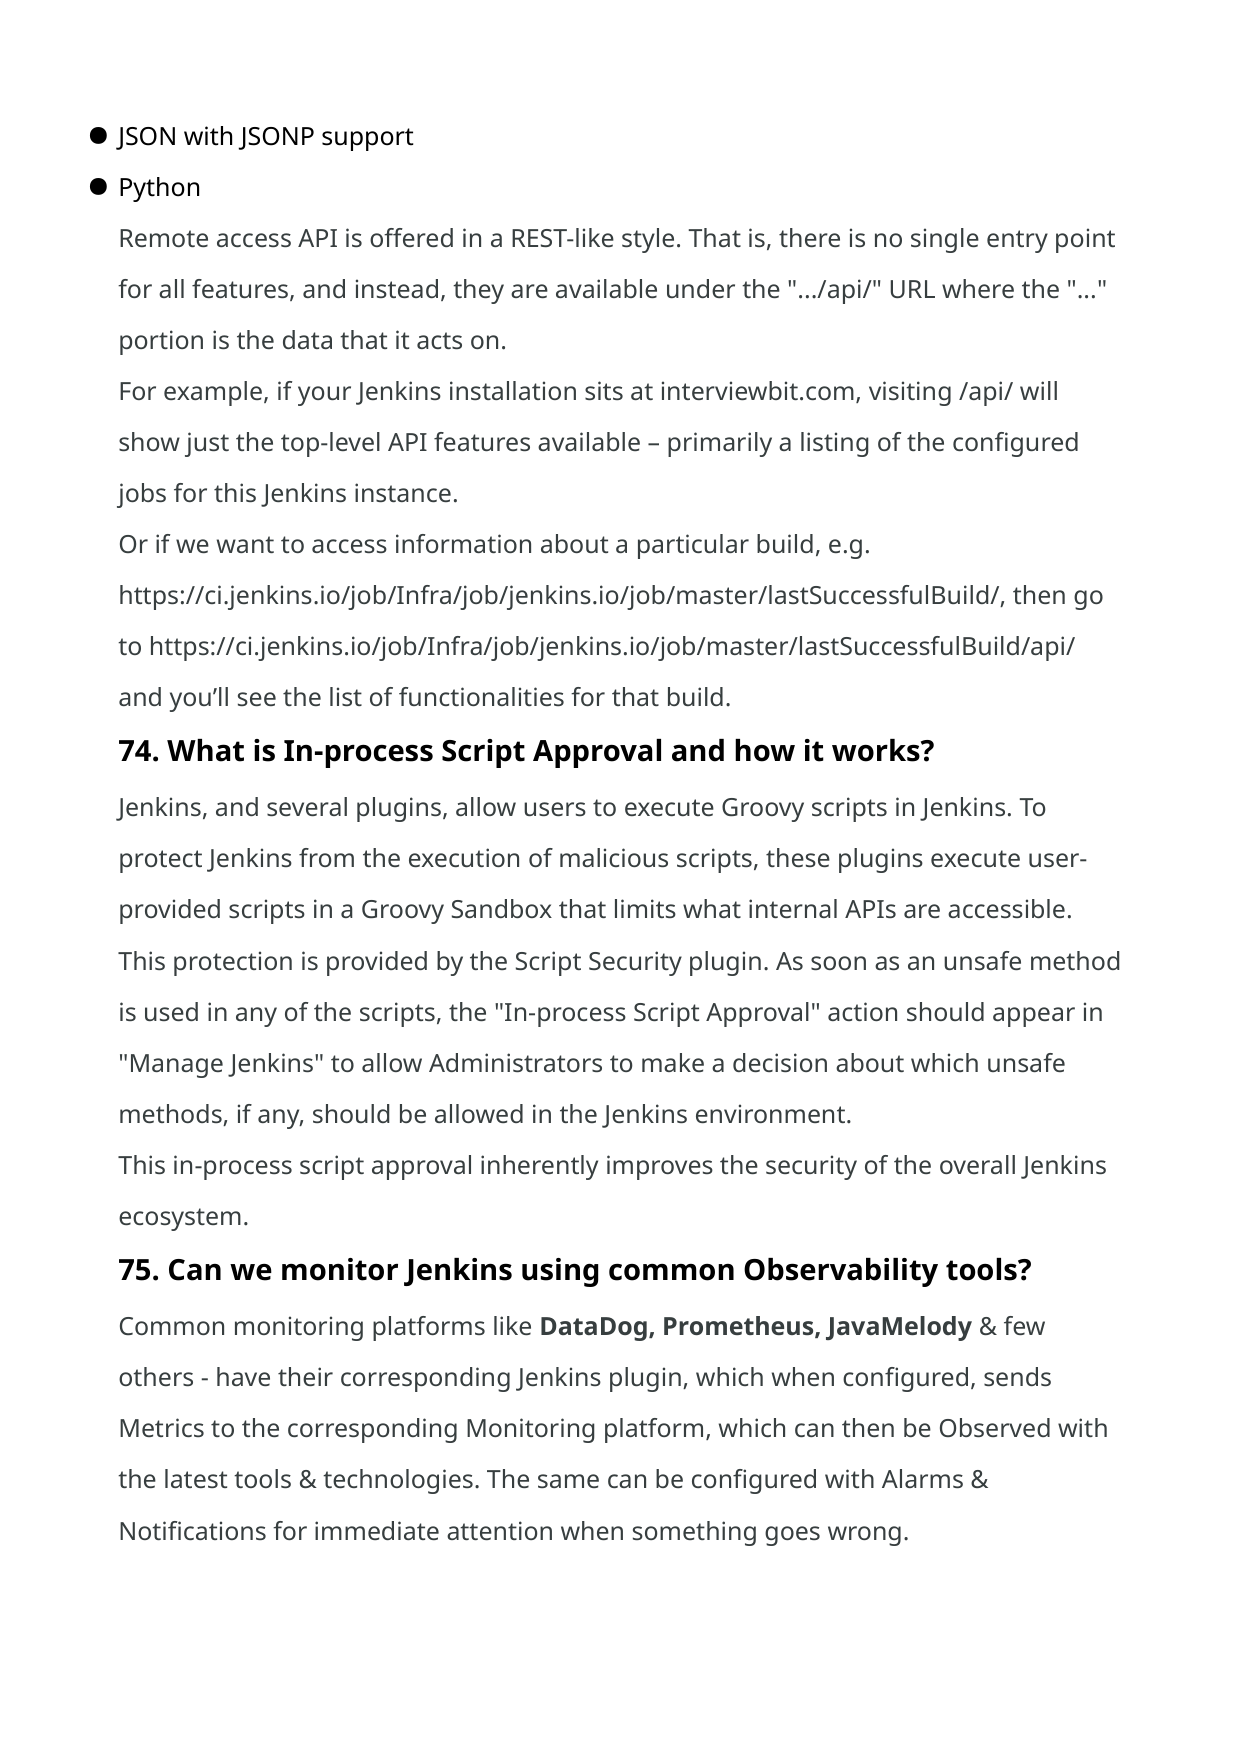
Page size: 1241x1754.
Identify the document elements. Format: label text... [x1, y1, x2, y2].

text This protection is provided by the Script Security plugin. As soon as an unsafe method is used in any of the scripts, the "In-process Script Approval" action should appear in "Manage Jenkins" to allow Administrators to make a decision about which unsafe methods, if any, should be allowed in the Jenkins environment. [118, 943, 1122, 1130]
text Jenkins, and several plugins, allow users to execute Groovy scripts in Jenkins. To protect Jenkins from the execution of malicious scripts, these plugins execute user-provided scripts in a Groovy Sandbox that limits what internal APIs are accessible. [118, 790, 1122, 926]
subtitle 75. Can we monitor Jenkins using common Observability tools? [118, 1249, 1122, 1289]
subtitle 74. What is In-process Script Approval and how it works? [118, 731, 1122, 770]
text Common monitoring platforms like DataDog, Prometheus, JavaMelody & few others - have their corresponding Jenkins plugin, which when configured, sends Metrics to the corresponding Monitoring platform, which can then be Observed with the latest tools & technologies. The same can be configured with Alarms & Notifications for immediate attention when something goes wrong. [118, 1309, 1122, 1547]
text This in-process script approval inherently improves the security of the overall Jenkins ecosystem. [118, 1147, 1122, 1232]
list Python [118, 169, 1122, 203]
list JSON with JSONP support [118, 118, 1122, 152]
text For example, if your Jenkins installation sits at interviewbit.com, visiting /api/ will show just the top-level API features available – primarily a listing of the configured jobs for this Jenkins instance. [118, 373, 1122, 509]
text Remote access API is offered in a REST-like style. That is, there is no single entry point for all features, and instead, they are available under the ".../api/" URL where the "..." portion is the data that it acts on. [118, 220, 1122, 356]
text Or if we want to access information about a particular build, e.g. https://ci.jenkins.io/job/Infra/job/jenkins.io/job/master/lastSuccessfulBuild/, then go to https://ci.jenkins.io/job/Infra/job/jenkins.io/job/master/lastSuccessfulBuild/api/ and you’ll see the list of functionalities for that build. [118, 526, 1122, 714]
